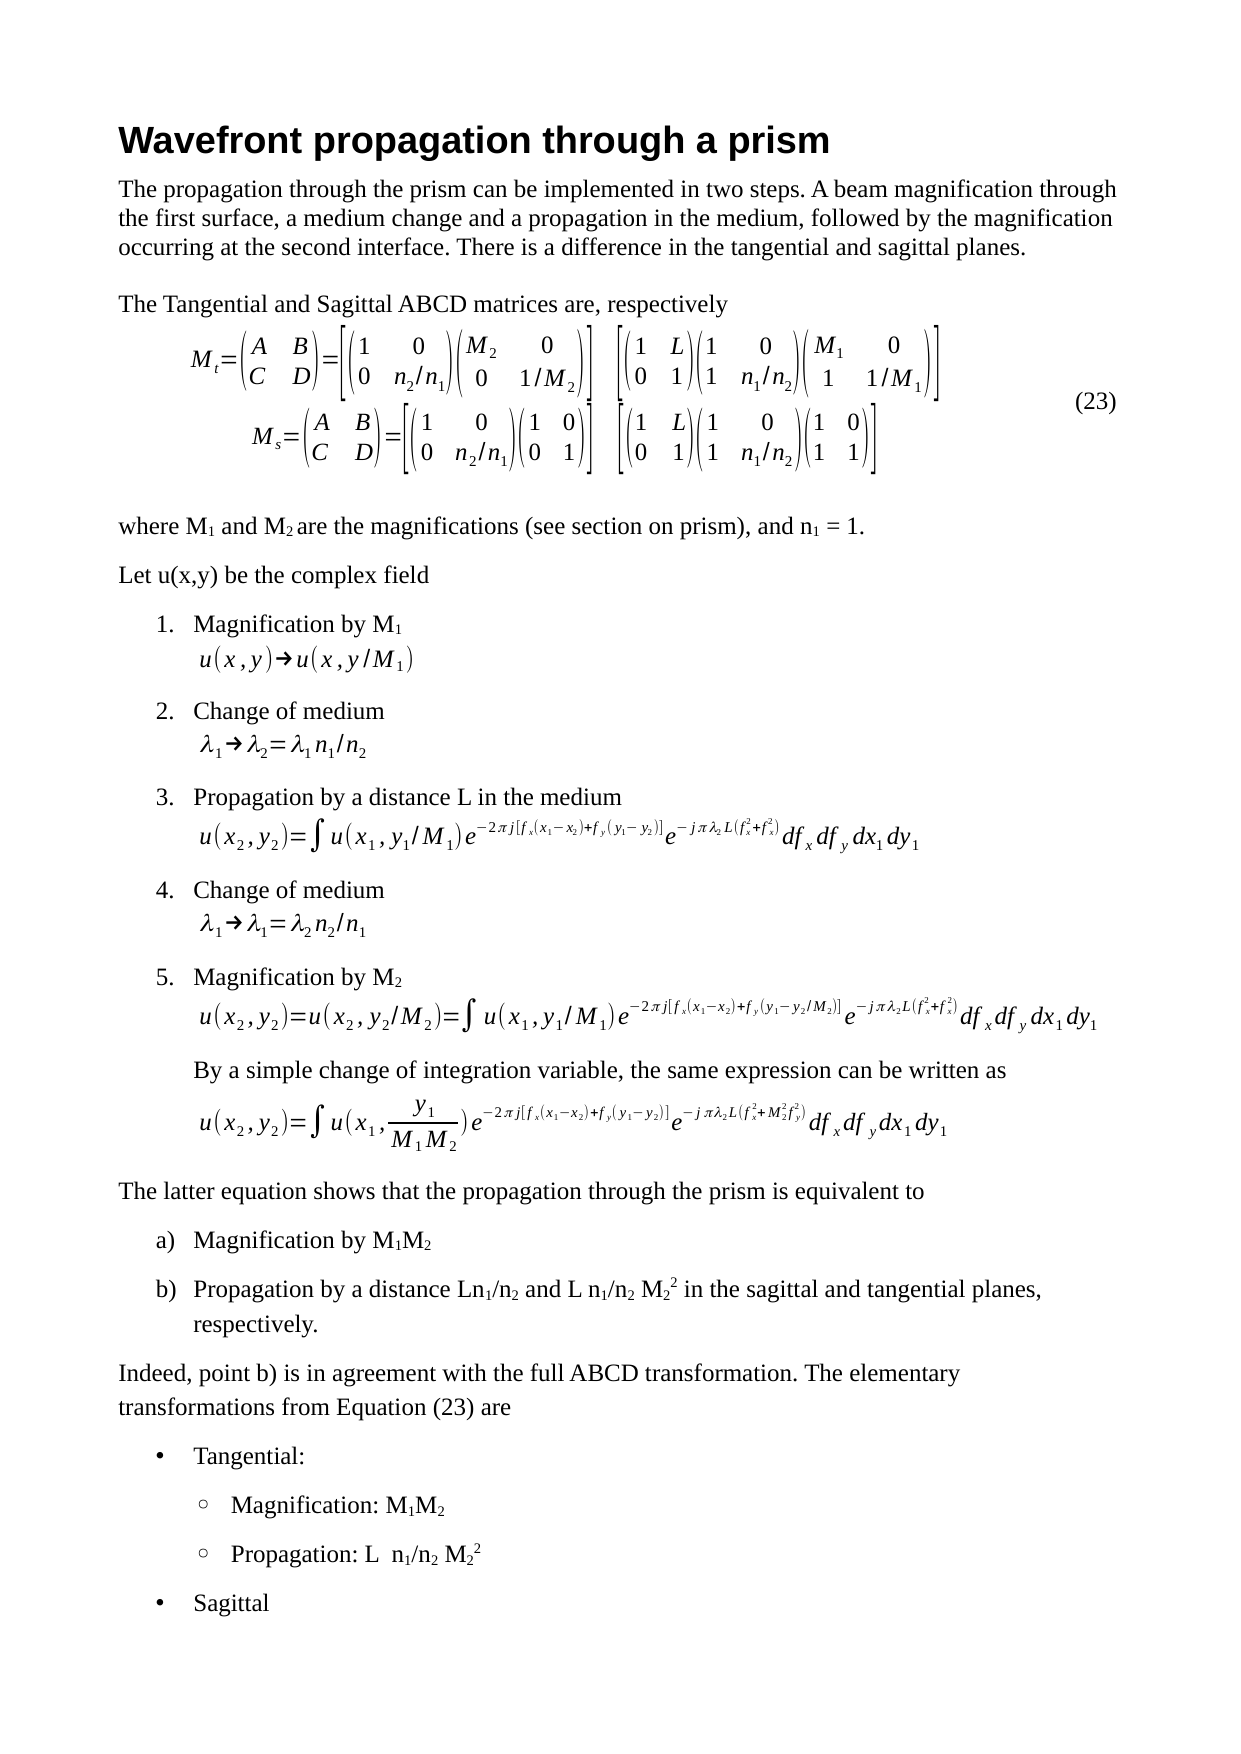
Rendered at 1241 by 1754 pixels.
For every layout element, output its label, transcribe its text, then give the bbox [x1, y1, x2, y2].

list Propagation by a distance L in the medium [156, 782, 1122, 855]
list Sagittal [156, 1588, 1122, 1617]
text The latter equation shows that the propagation through the prism is equivalent to [118, 1176, 1122, 1205]
list Propagation: L n1/n2 M22 [193, 1539, 1122, 1568]
text The propagation through the prism can be implemented in two steps. A beam magnification through the first surface, a medium change and a propagation in the medium, followed by the magnification occurring at the second interface. There is a difference in the tangential and sagittal planes. [118, 174, 1122, 261]
list Tangential: [156, 1441, 1122, 1470]
list Magnification by M1 [156, 609, 1122, 676]
text The Tangential and Sagittal ABCD matrices are, respectively [118, 289, 1122, 318]
subtitle Wavefront propagation through a prism [118, 118, 1122, 162]
text Let u(x,y) be the complex field [118, 560, 1122, 589]
list Magnification by M1M2 [156, 1225, 1122, 1254]
list Magnification: M1M2 [193, 1490, 1122, 1519]
list Propagation by a distance Ln1/n2 and L n1/n2 M22 in the sagittal and tangential planes, respectively. [156, 1274, 1122, 1337]
list Change of medium [156, 696, 1122, 762]
table_header (23) [1010, 318, 1122, 482]
list Change of medium [156, 875, 1122, 941]
table_header [118, 318, 1010, 482]
list By a simple change of integration variable, the same expression can be written as [156, 1055, 1122, 1156]
text where M1 and M2 are the magnifications (see section on prism), and n1 = 1. [118, 511, 1122, 540]
list Magnification by M2 [156, 962, 1122, 1035]
text Indeed, point b) is in agreement with the full ABCD transformation. The elementary transformations from Equation (23) are [118, 1358, 1122, 1421]
